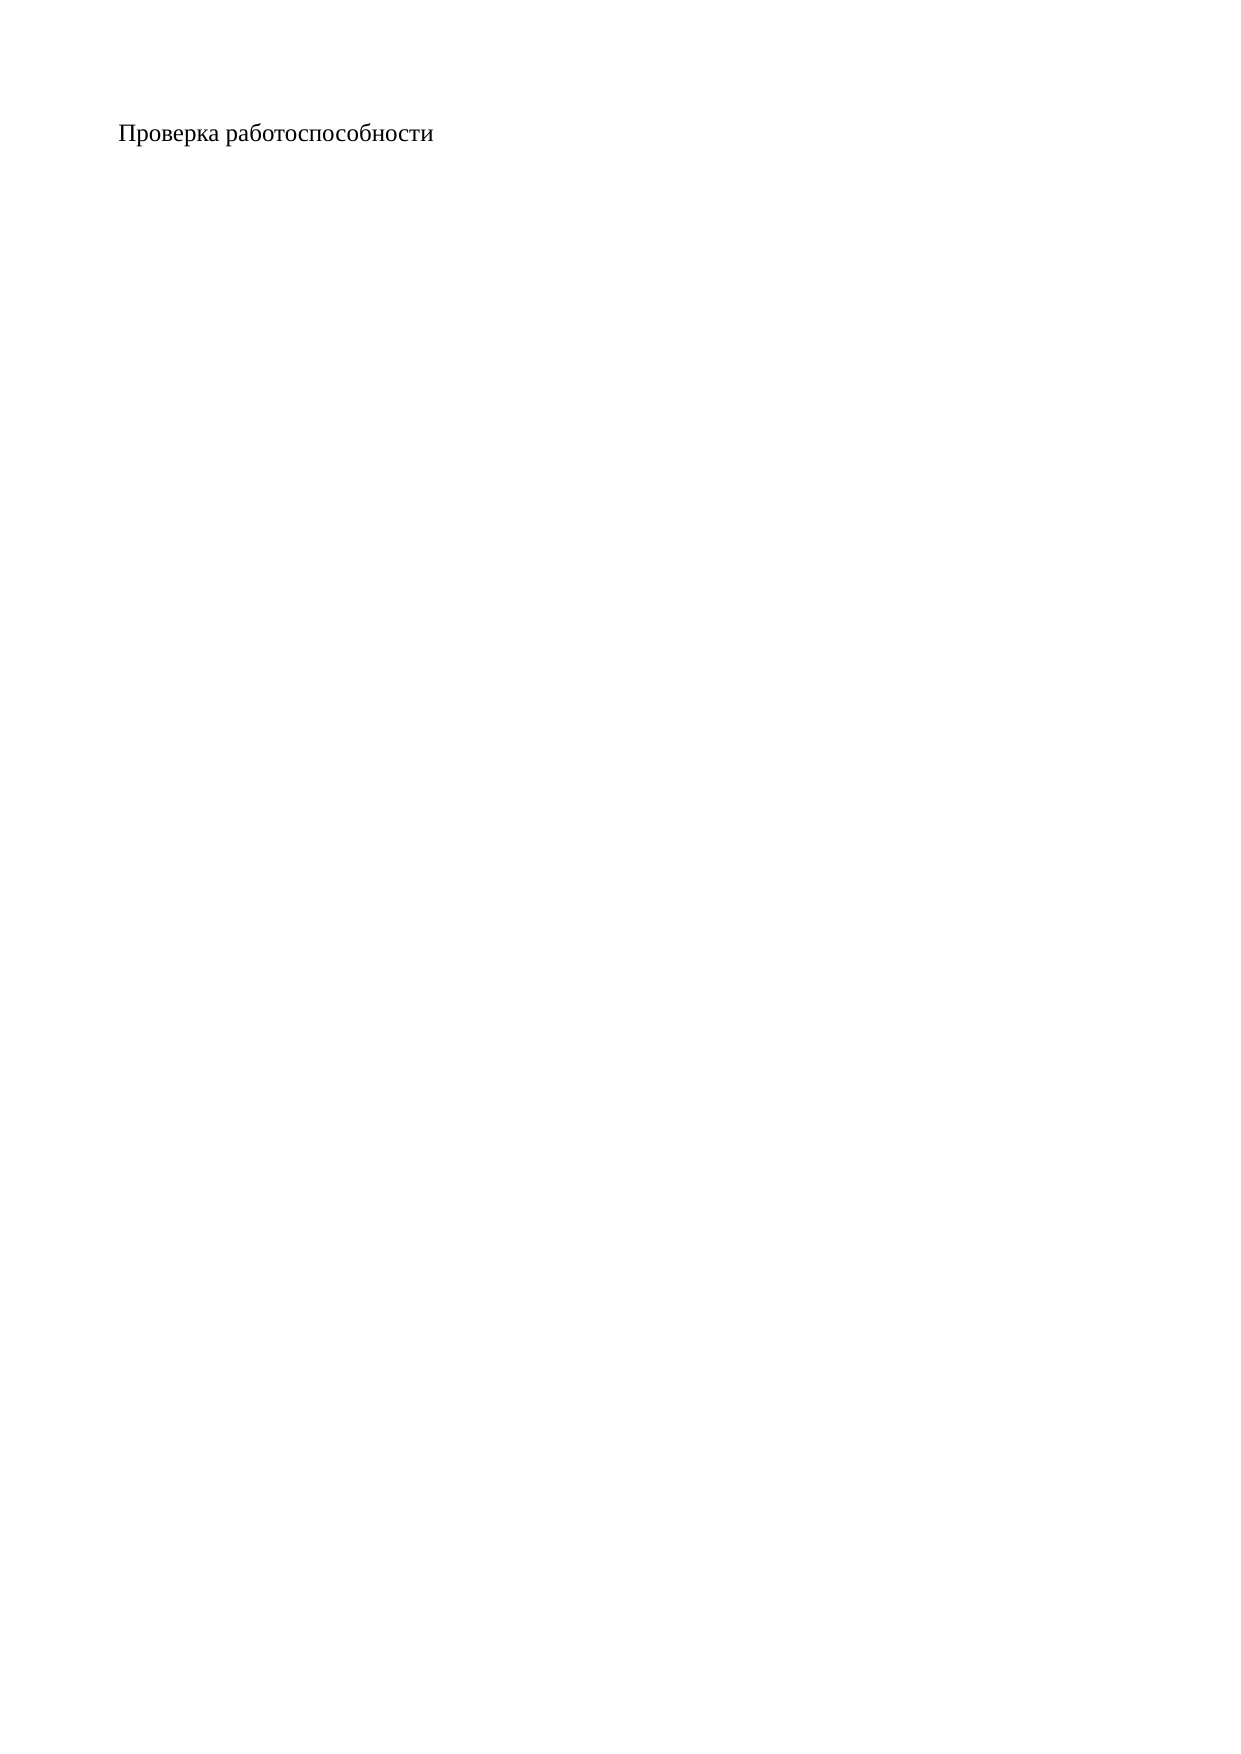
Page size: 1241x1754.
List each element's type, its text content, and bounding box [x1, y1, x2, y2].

text Проверка работоспособности [118, 118, 1122, 147]
